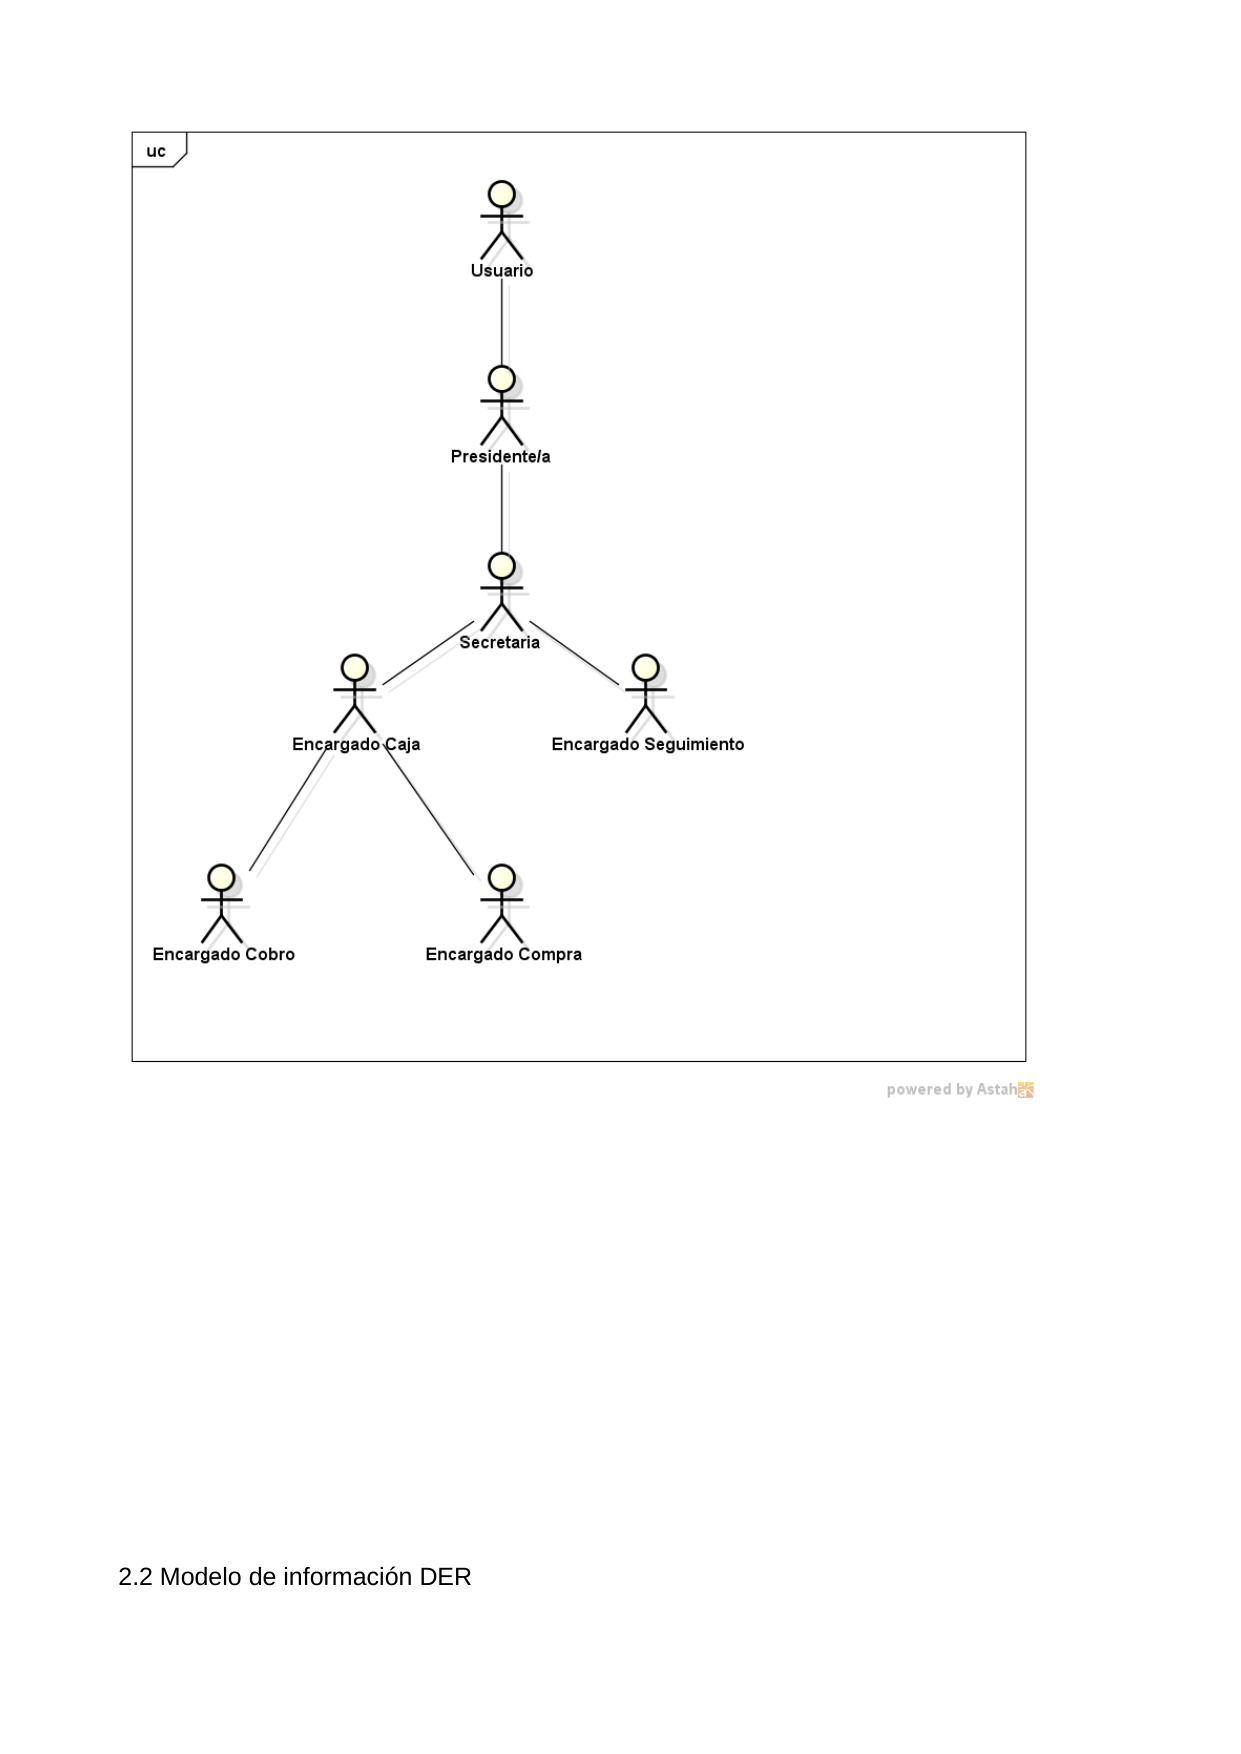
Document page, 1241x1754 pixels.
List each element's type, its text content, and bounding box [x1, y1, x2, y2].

text 2.2 Modelo de información DER [118, 1562, 1122, 1591]
